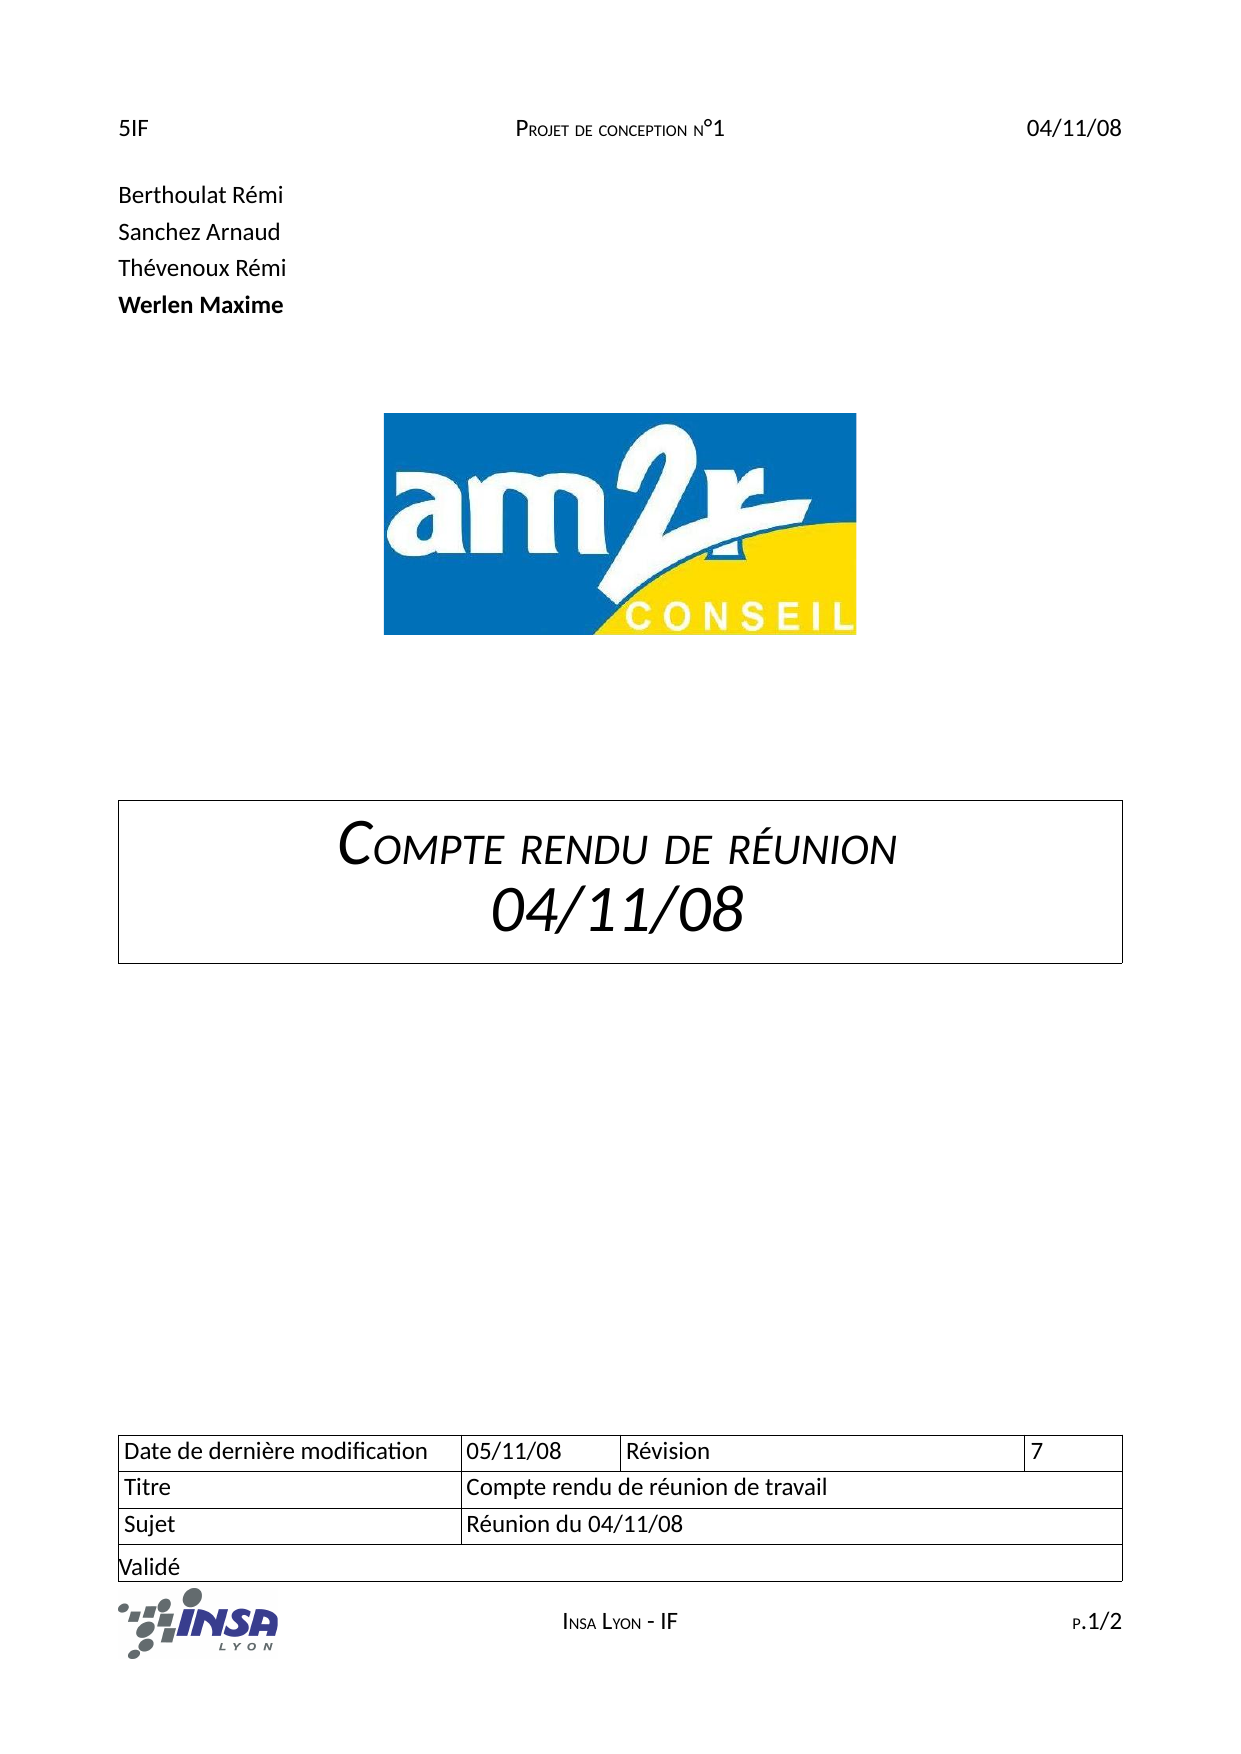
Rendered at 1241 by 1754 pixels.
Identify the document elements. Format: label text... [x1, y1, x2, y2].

table_header Révision [621, 1436, 1024, 1471]
picture [383, 413, 857, 635]
table_cell Compte rendu de réunion de travail [462, 1472, 1122, 1508]
table_cell Réunion du 04/11/08 [462, 1509, 1122, 1544]
text Sanchez Arnaud [118, 221, 333, 246]
text Thévenoux Rémi [118, 258, 333, 283]
table_header 05/11/08 [462, 1436, 620, 1471]
text Validé [119, 1556, 1122, 1581]
table_header Date de dernière modification [119, 1436, 461, 1471]
text Werlen Maxime [118, 295, 333, 320]
table_cell Sujet [119, 1509, 461, 1544]
table_header 7 [1025, 1436, 1122, 1471]
table_cell Titre [119, 1472, 461, 1508]
text Berthoulat Rémi [118, 184, 333, 209]
picture [118, 1588, 278, 1659]
subtitle Compte rendu de réunion 04/11/08 [119, 801, 1122, 963]
